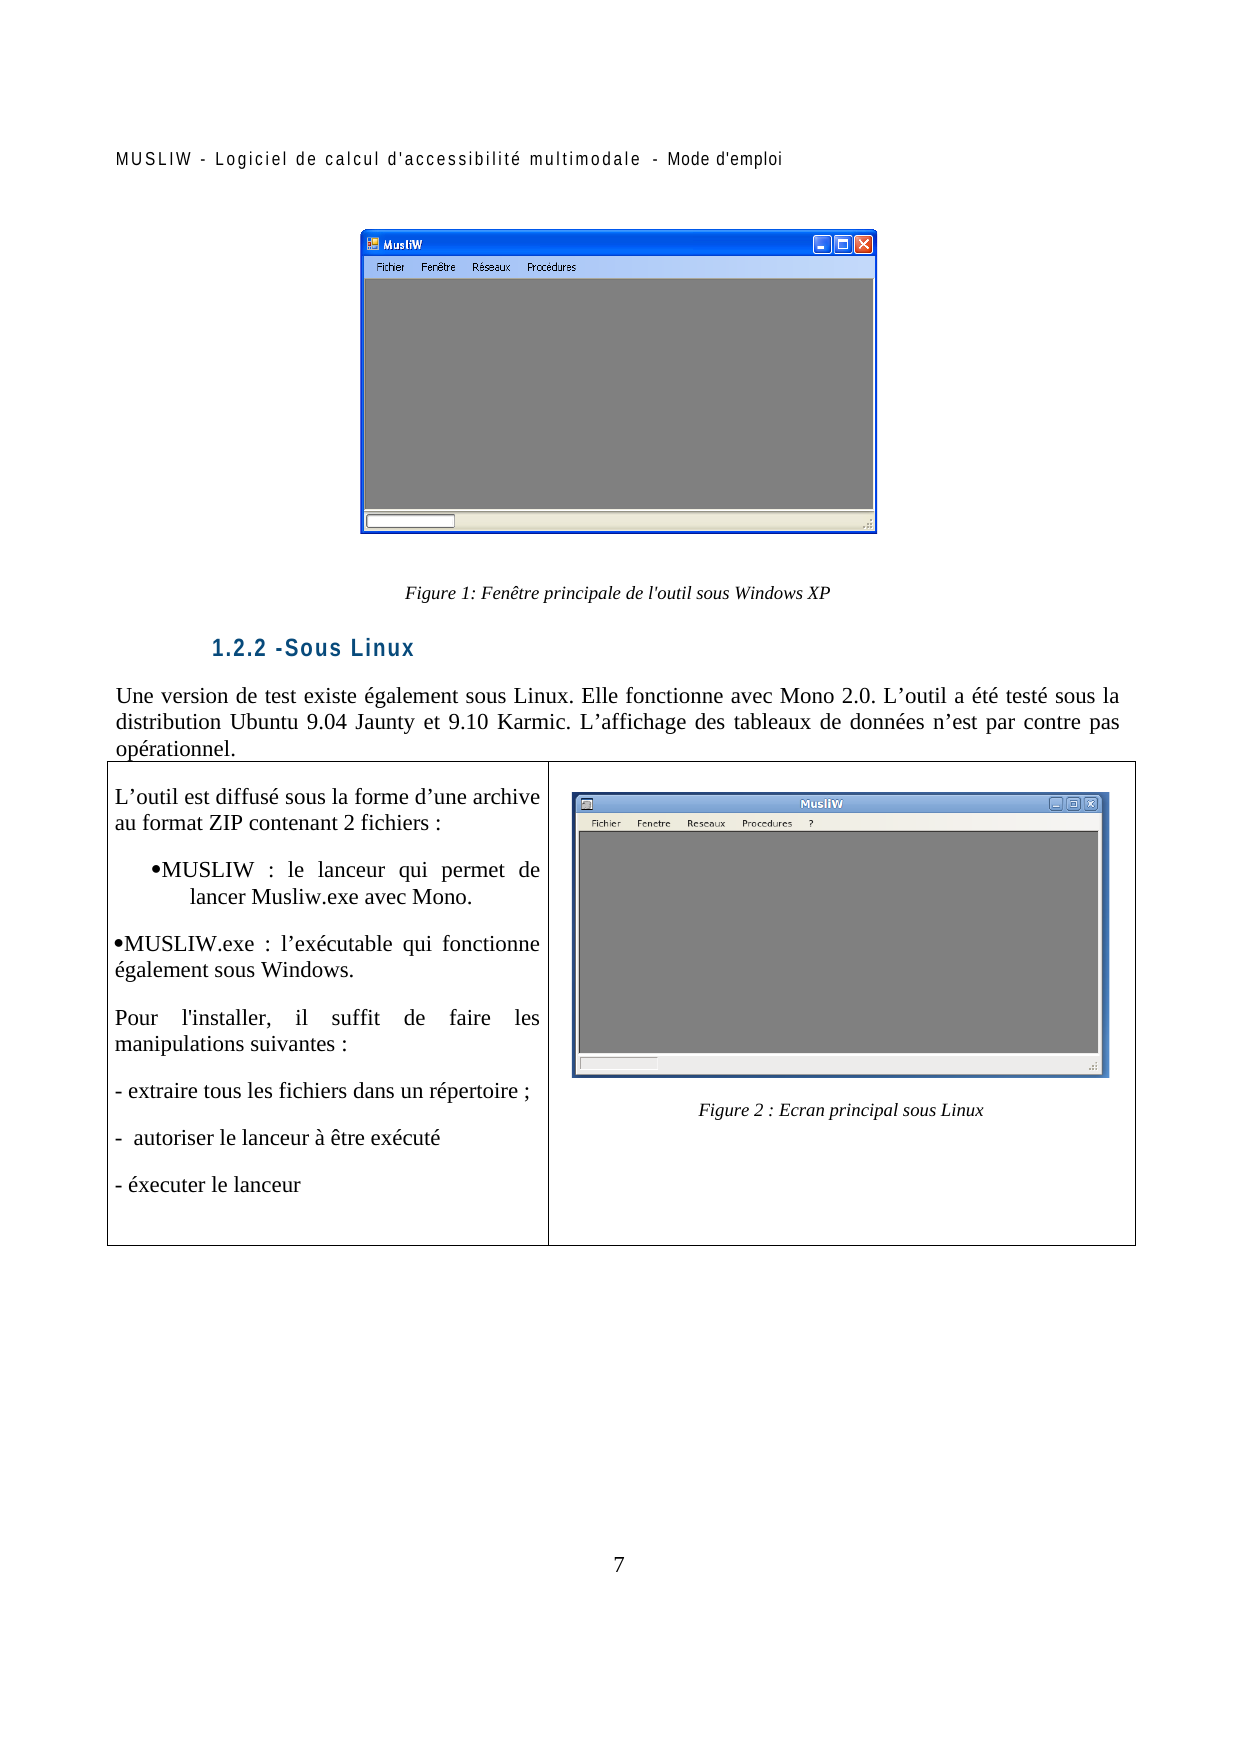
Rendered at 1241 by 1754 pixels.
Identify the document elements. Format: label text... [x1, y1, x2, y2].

table_header Figure 2 : Ecran principal sous Linux [549, 762, 1135, 1245]
table_header L’outil est diffusé sous la forme d’une archive au format ZIP contenant 2 fichiers : MUSLIW : le lanceur qui permet de lancer Musliw.exe avec Mono. MUSLIW.exe : l’exécutable qui fonctionne également sous Windows. Pour l'installer, il suffit de faire les manipulations suivantes : - extraire tous les fichiers dans un répertoire ; - autoriser le lanceur à être exécuté - éxecuter le lanceur [108, 762, 548, 1245]
text Une version de test existe également sous Linux. Elle fonctionne avec Mono 2.0. L’outil a été testé sous la distribution Ubuntu 9.04 Jaunty et 9.10 Karmic. L’affichage des tableaux de données n’est par contre pas opérationnel. [116, 682, 1122, 761]
text Figure 1: Fenêtre principale de l'outil sous Windows XP [116, 582, 1122, 603]
subtitle Sous Linux [211, 633, 1122, 661]
picture [571, 792, 1110, 1078]
picture [360, 229, 878, 534]
